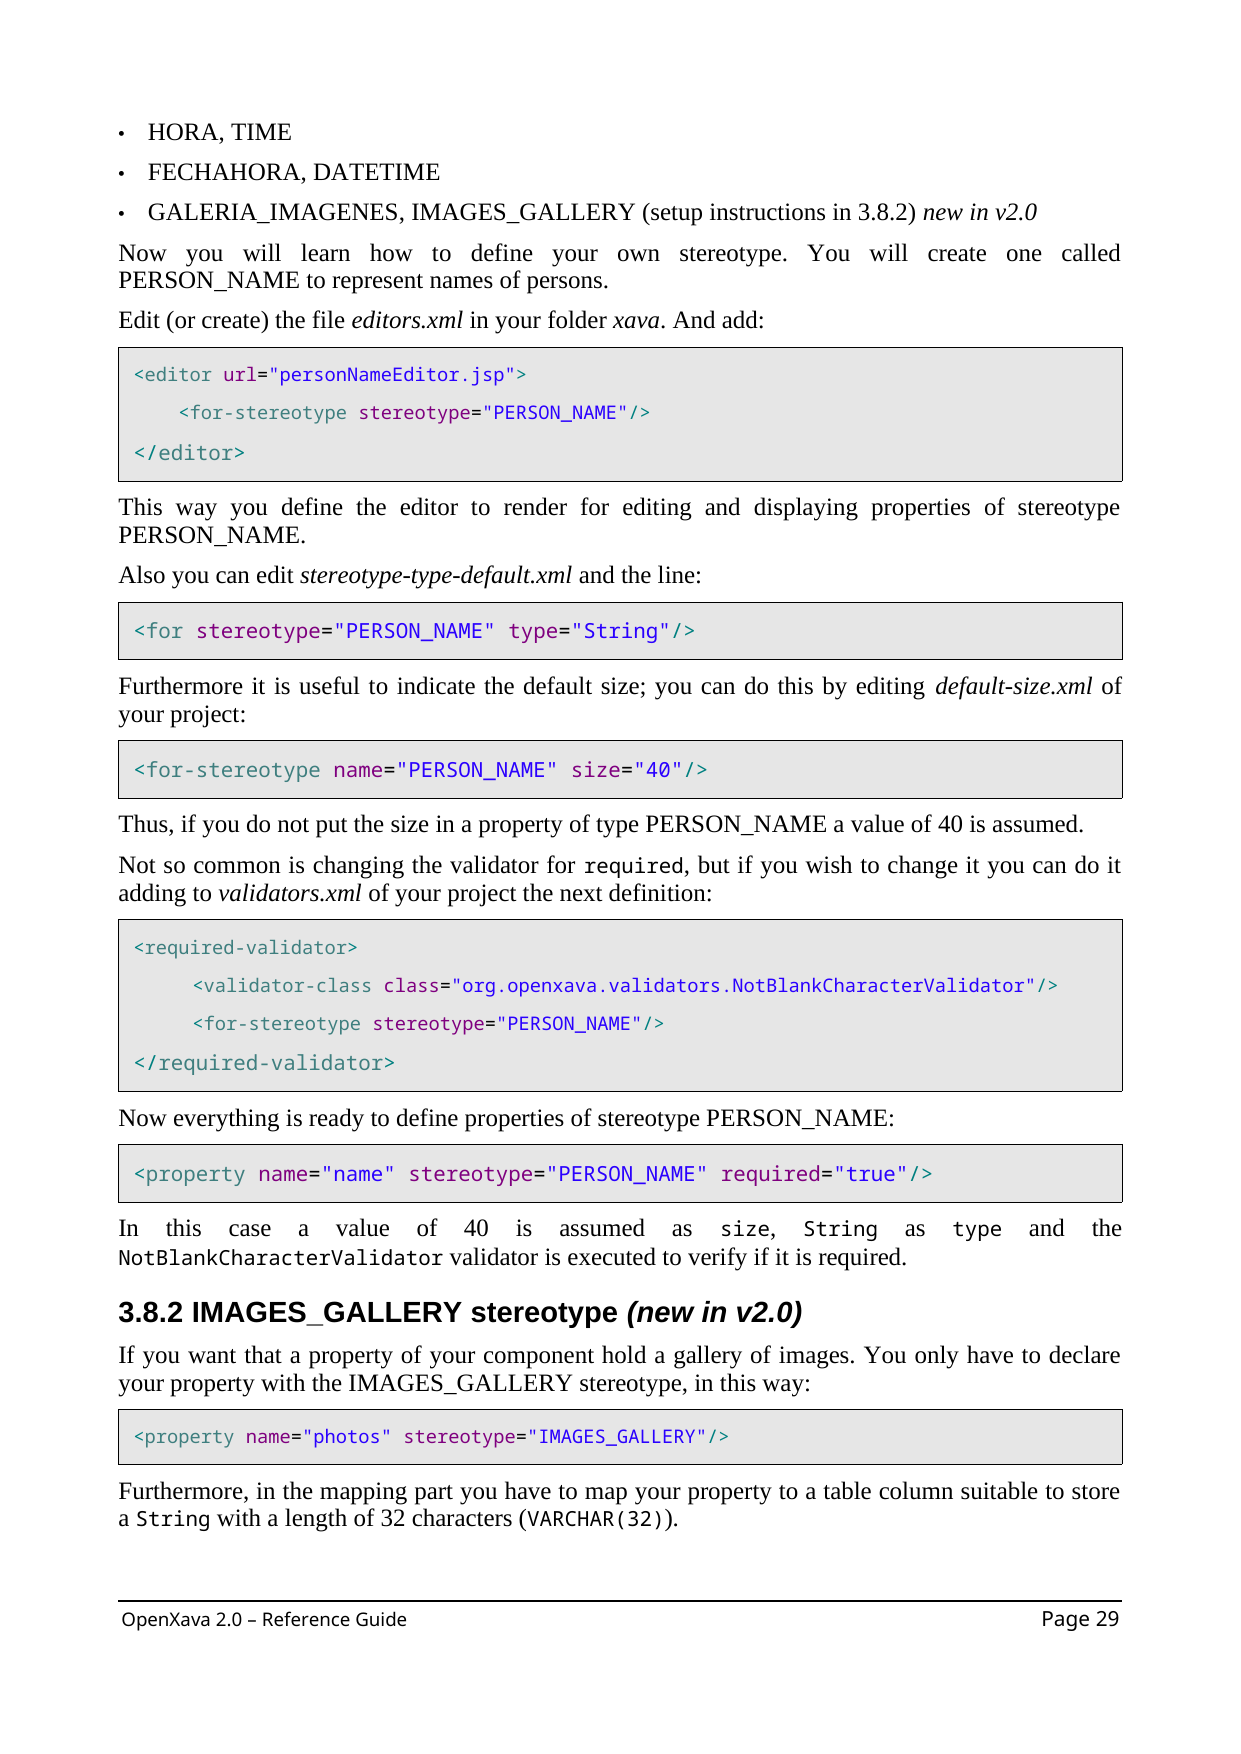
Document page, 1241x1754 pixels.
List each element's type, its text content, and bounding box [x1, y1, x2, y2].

text Furthermore it is useful to indicate the default size; you can do this by editing default-size.xml of your project: [118, 672, 1122, 727]
list GALERIA_IMAGENES, IMAGES_GALLERY (setup instructions in 3.8.2) new in v2.0 [118, 198, 1122, 226]
text Not so common is changing the validator for required, but if you wish to change it you can do it adding to validators.xml of your project the next definition: [118, 851, 1122, 907]
text Now everything is ready to define properties of stereotype PERSON_NAME: [118, 1104, 1122, 1131]
text <for stereotype="PERSON_NAME" type="String"/> [119, 603, 1122, 659]
text </required-validator> [119, 1033, 1122, 1091]
text <property name="name" stereotype="PERSON_NAME" required="true"/> [119, 1145, 1122, 1202]
text Thus, if you do not put the size in a property of type PERSON_NAME a value of 40 is assumed. [118, 811, 1122, 838]
text In this case a value of 40 is assumed as size, String as type and the NotBlankCharacterValidator validator is executed to verify if it is required. [118, 1214, 1122, 1271]
text </editor> [119, 423, 1122, 481]
text <validator-class class="org.openxava.validators.NotBlankCharacterValidator"/> [119, 957, 1122, 995]
text This way you define the editor to render for editing and displaying properties of stereotype PERSON_NAME. [118, 493, 1122, 549]
text <for-stereotype name="PERSON_NAME" size="40"/> [119, 741, 1122, 798]
text If you want that a property of your component hold a gallery of images. You only have to declare your property with the IMAGES_GALLERY stereotype, in this way: [118, 1341, 1122, 1397]
text <property name="photos" stereotype="IMAGES_GALLERY"/> [119, 1410, 1122, 1464]
text Also you can edit stereotype-type-default.xml and the line: [118, 561, 1122, 589]
text Edit (or create) the file editors.xml in your folder xava. And add: [118, 307, 1122, 334]
text <editor url="personNameEditor.jsp"> [119, 348, 1122, 385]
list FECHAHORA, DATETIME [118, 158, 1122, 186]
text <for-stereotype stereotype="PERSON_NAME"/> [119, 385, 1122, 423]
list HORA, TIME [118, 118, 1122, 146]
text Furthermore, in the mapping part you have to map your property to a table column suitable to store a String with a length of 32 characters (VARCHAR(32)). [118, 1477, 1122, 1533]
text <required-validator> [119, 920, 1122, 957]
text <for-stereotype stereotype="PERSON_NAME"/> [119, 995, 1122, 1033]
subtitle IMAGES_GALLERY stereotype (new in v2.0) [118, 1296, 1122, 1329]
text Now you will learn how to define your own stereotype. You will create one called PERSON_NAME to represent names of persons. [118, 239, 1122, 294]
